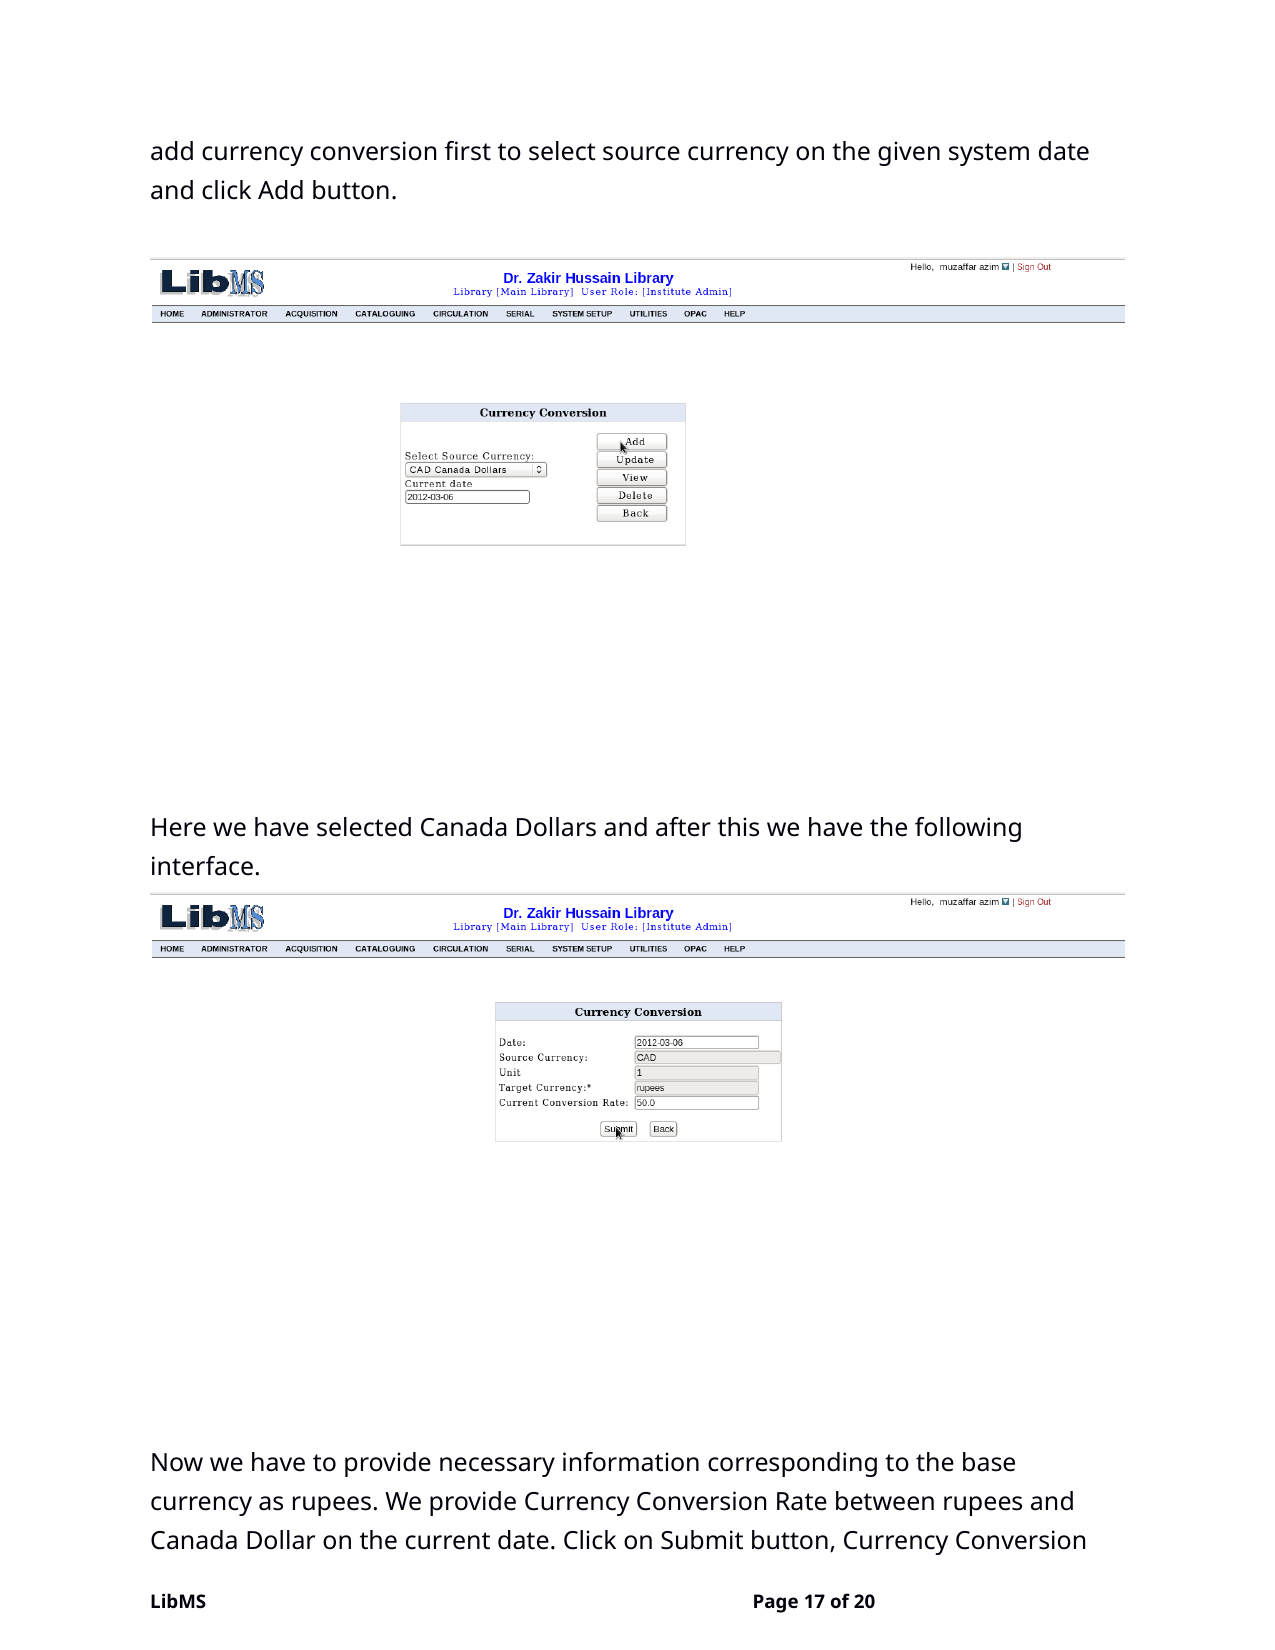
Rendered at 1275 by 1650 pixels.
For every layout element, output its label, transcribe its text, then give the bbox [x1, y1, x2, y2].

picture [150, 256, 1125, 805]
text Now we have to provide necessary information corresponding to the base currency as rupees. We provide Currency Conversion Rate between rupees and Canada Dollar on the current date. Click on Submit button, Currency Conversion [150, 1440, 1125, 1557]
text add currency conversion first to select source currency on the given system date and click Add button. [150, 133, 1125, 207]
text Here we have selected Canada Dollars and after this we have the following interface. [150, 805, 1125, 883]
picture [150, 891, 1125, 1440]
